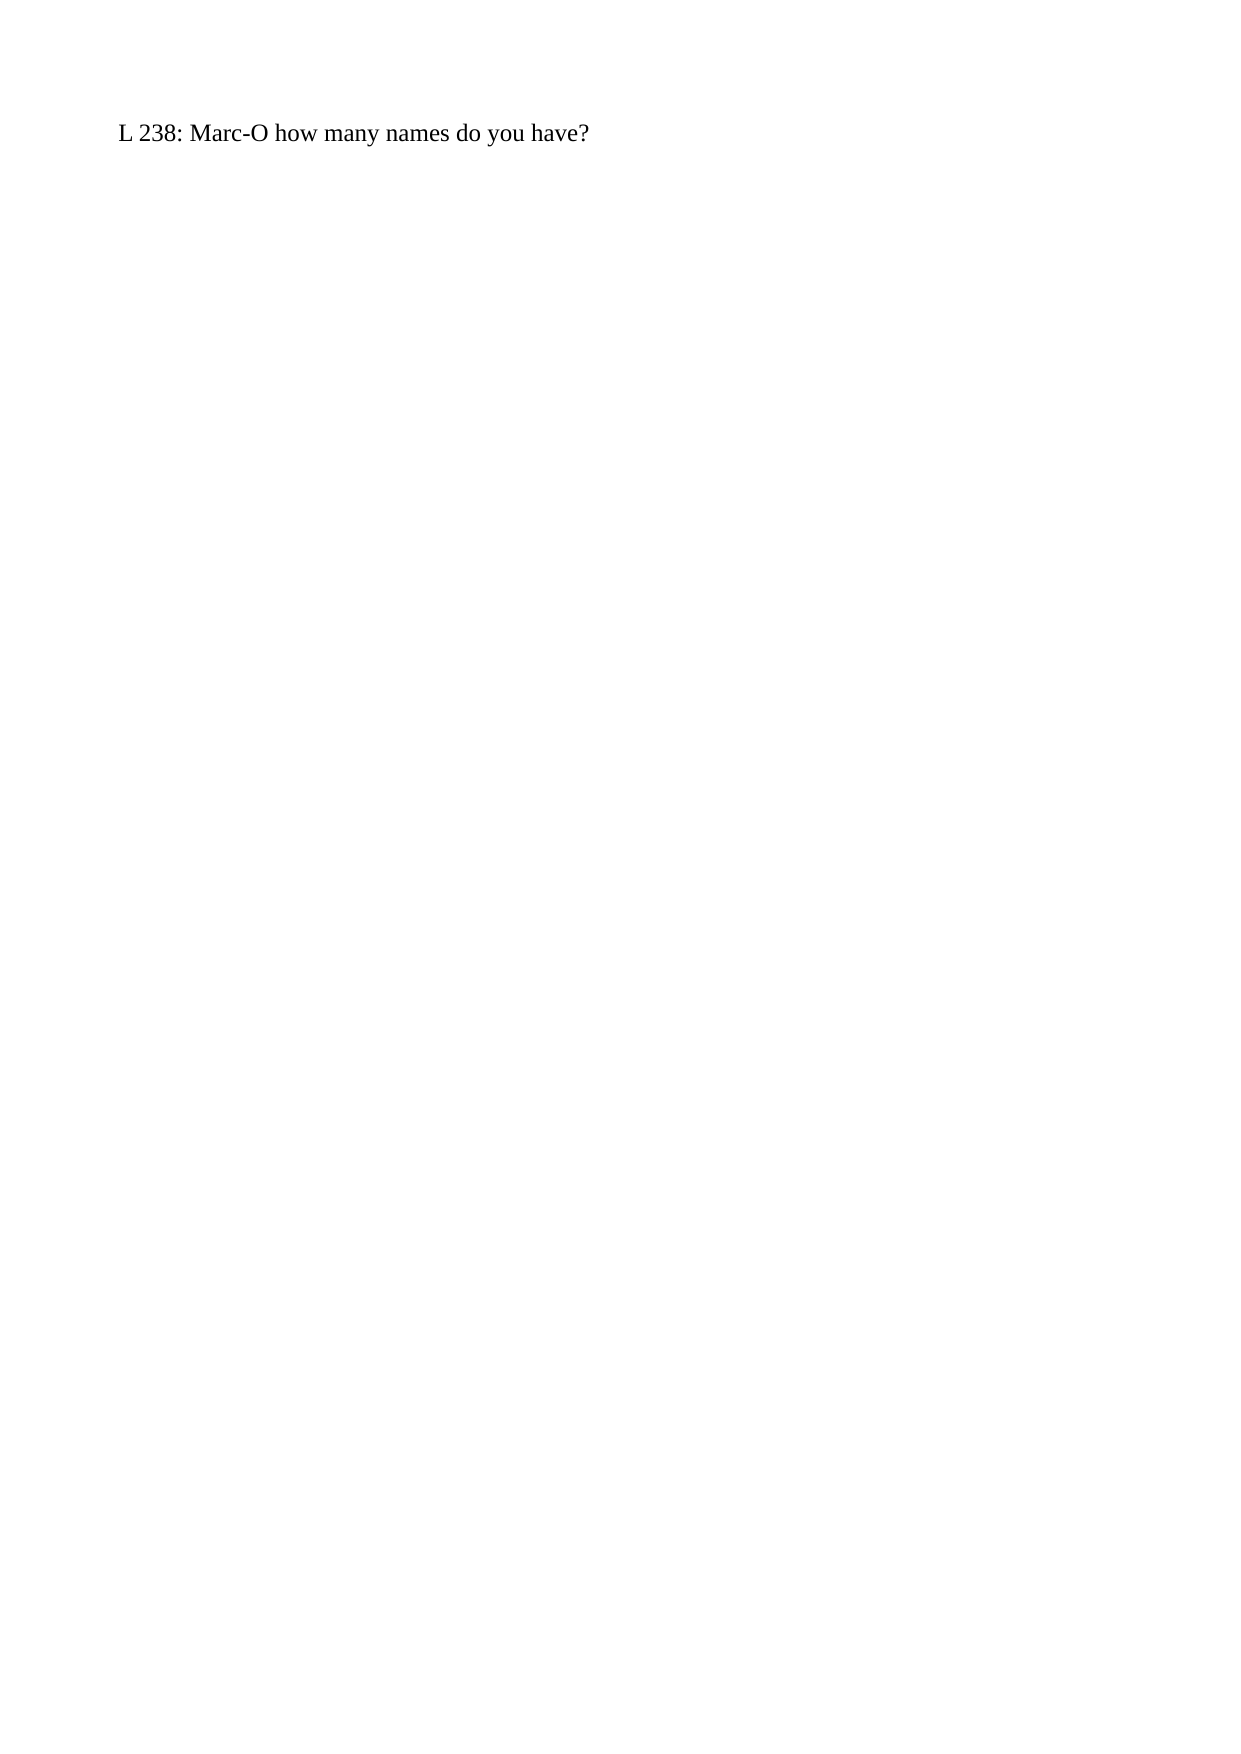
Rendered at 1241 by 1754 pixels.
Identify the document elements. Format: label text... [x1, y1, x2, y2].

text L 238: Marc-O how many names do you have? [118, 118, 1122, 176]
